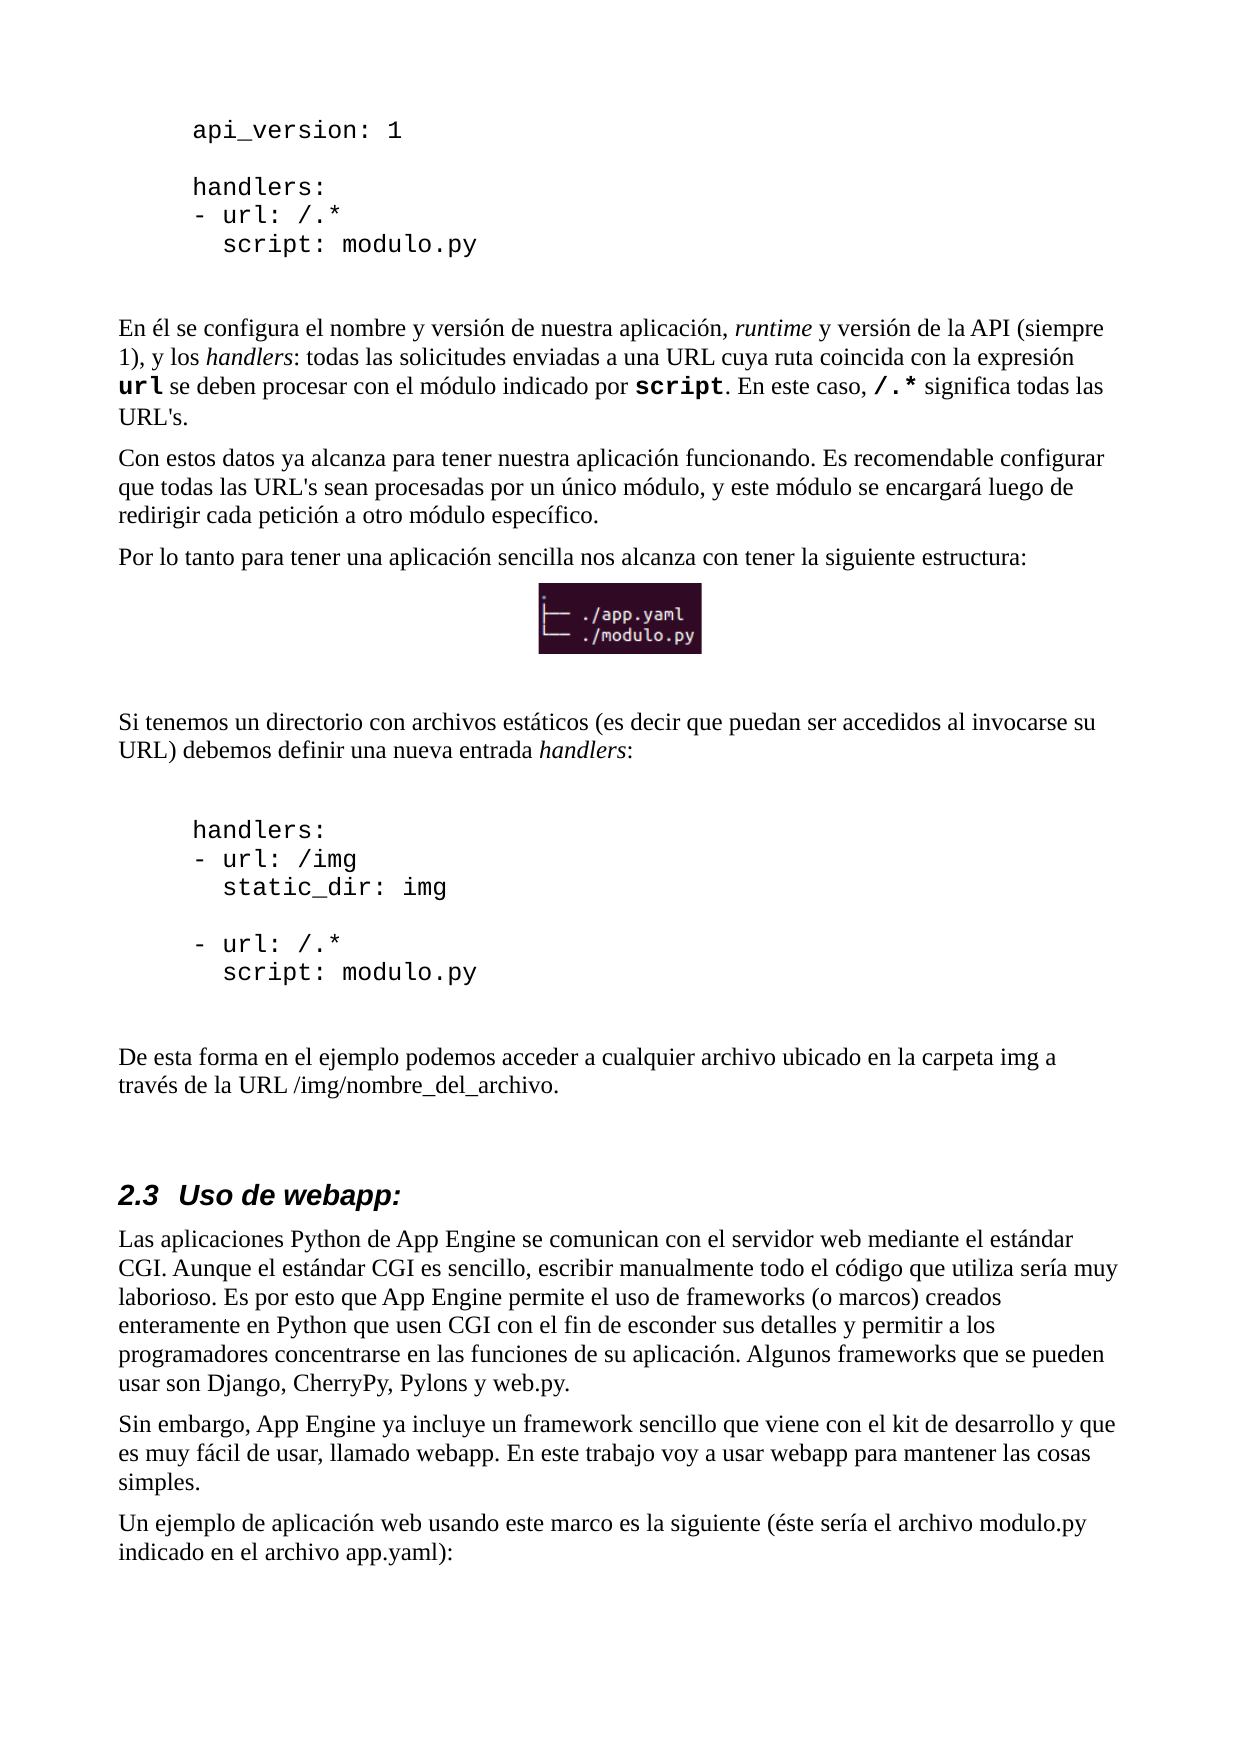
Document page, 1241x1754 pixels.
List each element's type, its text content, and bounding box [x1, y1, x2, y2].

picture [538, 583, 702, 654]
text Un ejemplo de aplicación web usando este marco es la siguiente (éste sería el archivo modulo.py indicado en el archivo app.yaml): [118, 1508, 1122, 1565]
text handlers: - url: /img static_dir: img - url: /.* script: modulo.py [192, 818, 1122, 988]
text Las aplicaciones Python de App Engine se comunican con el servidor web mediante el estándar CGI. Aunque el estándar CGI es sencillo, escribir manualmente todo el código que utiliza sería muy laborioso. Es por esto que App Engine permite el uso de frameworks (o marcos) creados enteramente en Python que usen CGI con el fin de esconder sus detalles y permitir a los programadores concentrarse en las funciones de su aplicación. Algunos frameworks que se pueden usar son Django, CherryPy, Pylons y web.py. [118, 1224, 1122, 1397]
text Con estos datos ya alcanza para tener nuestra aplicación funcionando. Es recomendable configurar que todas las URL's sean procesadas por un único módulo, y este módulo se encargará luego de redirigir cada petición a otro módulo específico. [118, 443, 1122, 529]
text api_version: 1 handlers: - url: /.* script: modulo.py [192, 118, 1122, 260]
text De esta forma en el ejemplo podemos acceder a cualquier archivo ubicado en la carpeta img a través de la URL /img/nombre_del_archivo. [118, 1042, 1122, 1099]
text En él se configura el nombre y versión de nuestra aplicación, runtime y versión de la API (siempre 1), y los handlers: todas las solicitudes enviadas a una URL cuya ruta coincida con la expresión url se deben procesar con el módulo indicado por script. En este caso, /.* significa todas las URL's. [118, 313, 1122, 431]
subtitle Uso de webapp: [118, 1178, 1122, 1212]
text Si tenemos un directorio con archivos estáticos (es decir que puedan ser accedidos al invocarse su URL) debemos definir una nueva entrada handlers: [118, 707, 1122, 764]
text Sin embargo, App Engine ya incluye un framework sencillo que viene con el kit de desarrollo y que es muy fácil de usar, llamado webapp. En este trabajo voy a usar webapp para mantener las cosas simples. [118, 1409, 1122, 1495]
text Por lo tanto para tener una aplicación sencilla nos alcanza con tener la siguiente estructura: [118, 542, 1122, 571]
